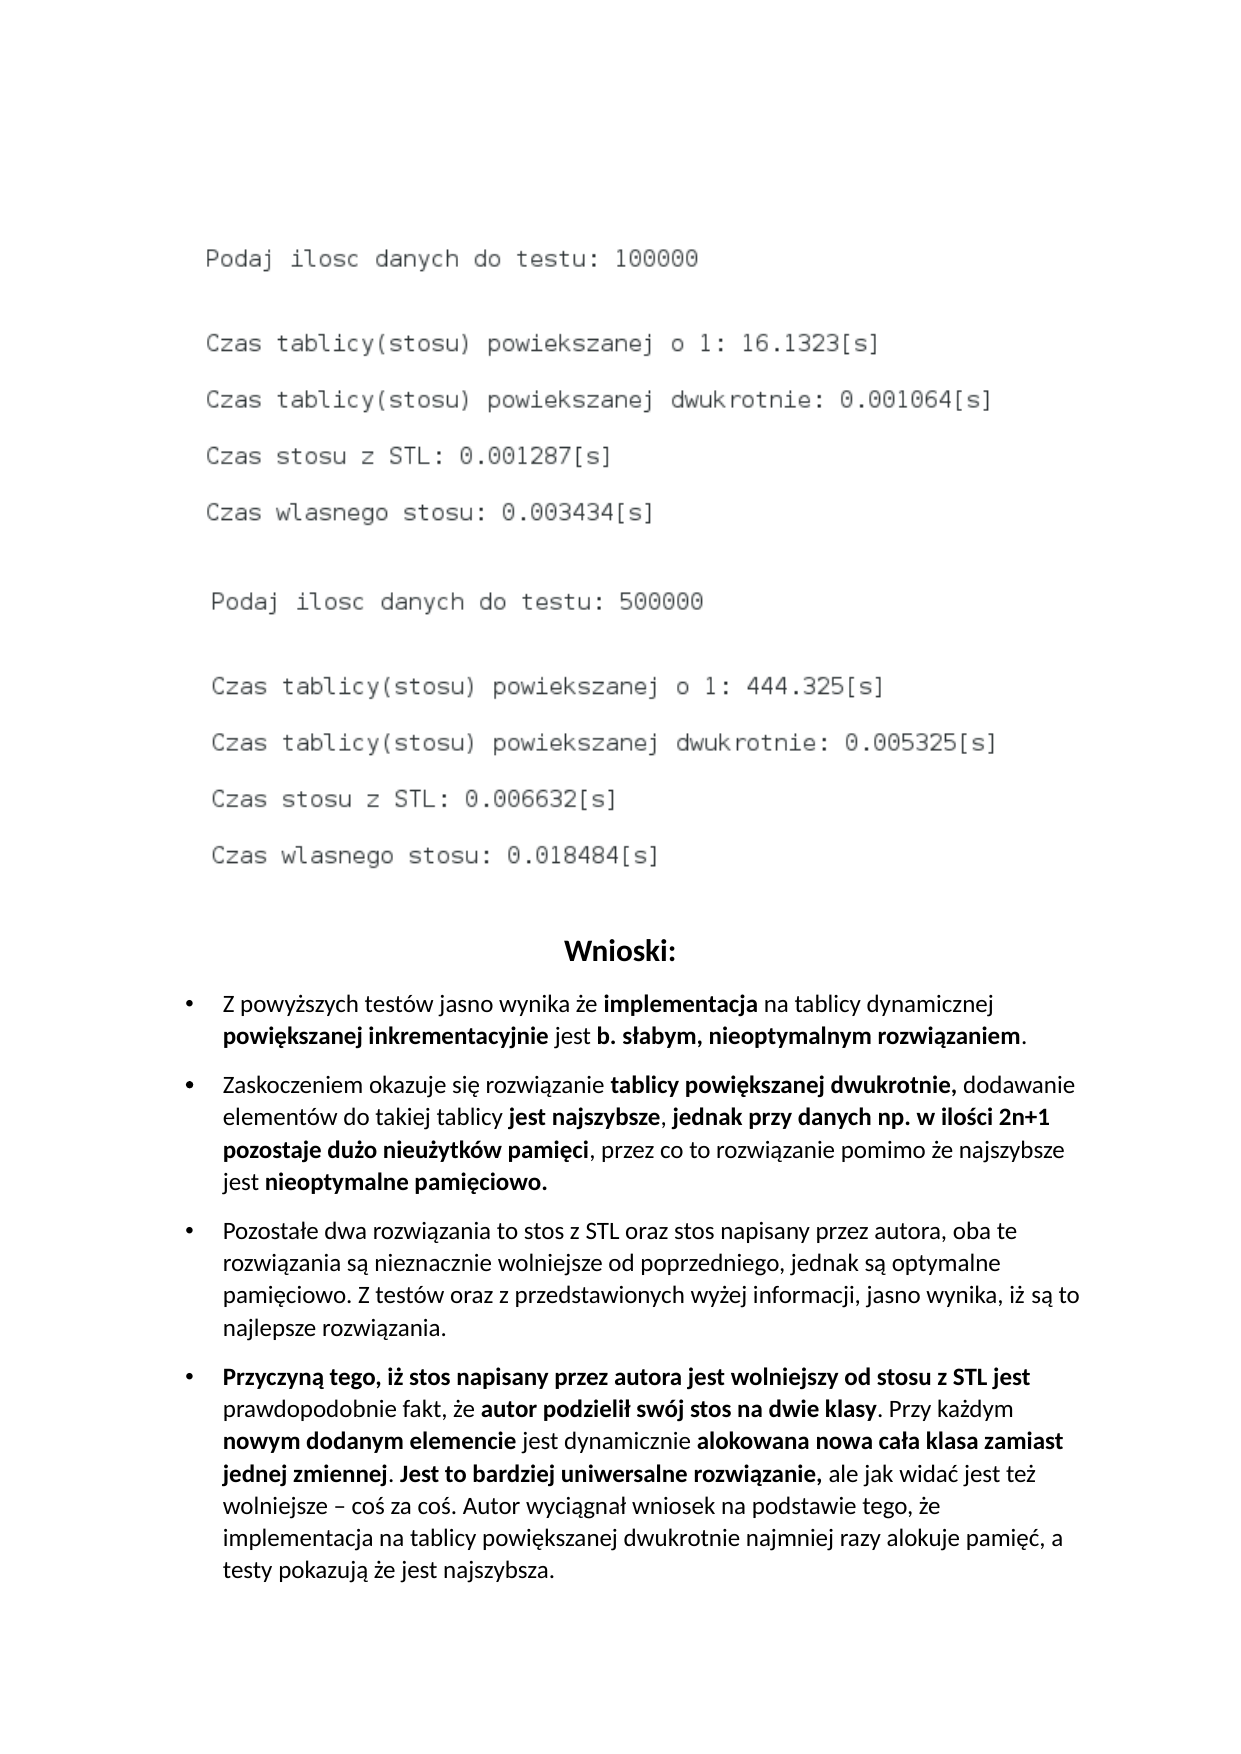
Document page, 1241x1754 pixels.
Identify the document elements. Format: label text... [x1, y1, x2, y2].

text Wnioski: [148, 931, 1093, 969]
list Z powyższych testów jasno wynika że implementacja na tablicy dynamicznej powiększanej inkrementacyjnie jest b. słabym, nieoptymalnym rozwiązaniem. [185, 988, 1093, 1051]
list Przyczyną tego, iż stos napisany przez autora jest wolniejszy od stosu z STL jest prawdopodobnie fakt, że autor podzielił swój stos na dwie klasy. Przy każdym nowym dodanym elemencie jest dynamicznie alokowana nowa cała klasa zamiast jednej zmiennej. Jest to bardziej uniwersalne rozwiązanie, ale jak widać jest też wolniejsze – coś za coś. Autor wyciągnał wniosek na podstawie tego, że implementacja na tablicy powiększanej dwukrotnie najmniej razy alokuje pamięć, a testy pokazują że jest najszybsza. [185, 1361, 1093, 1585]
picture [210, 588, 1031, 873]
list Pozostałe dwa rozwiązania to stos z STL oraz stos napisany przez autora, oba te rozwiązania są nieznacznie wolniejsze od poprzedniego, jednak są optymalne pamięciowo. Z testów oraz z przedstawionych wyżej informacji, jasno wynika, iż są to najlepsze rozwiązania. [185, 1215, 1093, 1342]
picture [206, 245, 1034, 530]
list Zaskoczeniem okazuje się rozwiązanie tablicy powiększanej dwukrotnie, dodawanie elementów do takiej tablicy jest najszybsze, jednak przy danych np. w ilości 2n+1 pozostaje dużo nieużytków pamięci, przez co to rozwiązanie pomimo że najszybsze jest nieoptymalne pamięciowo. [185, 1069, 1093, 1197]
